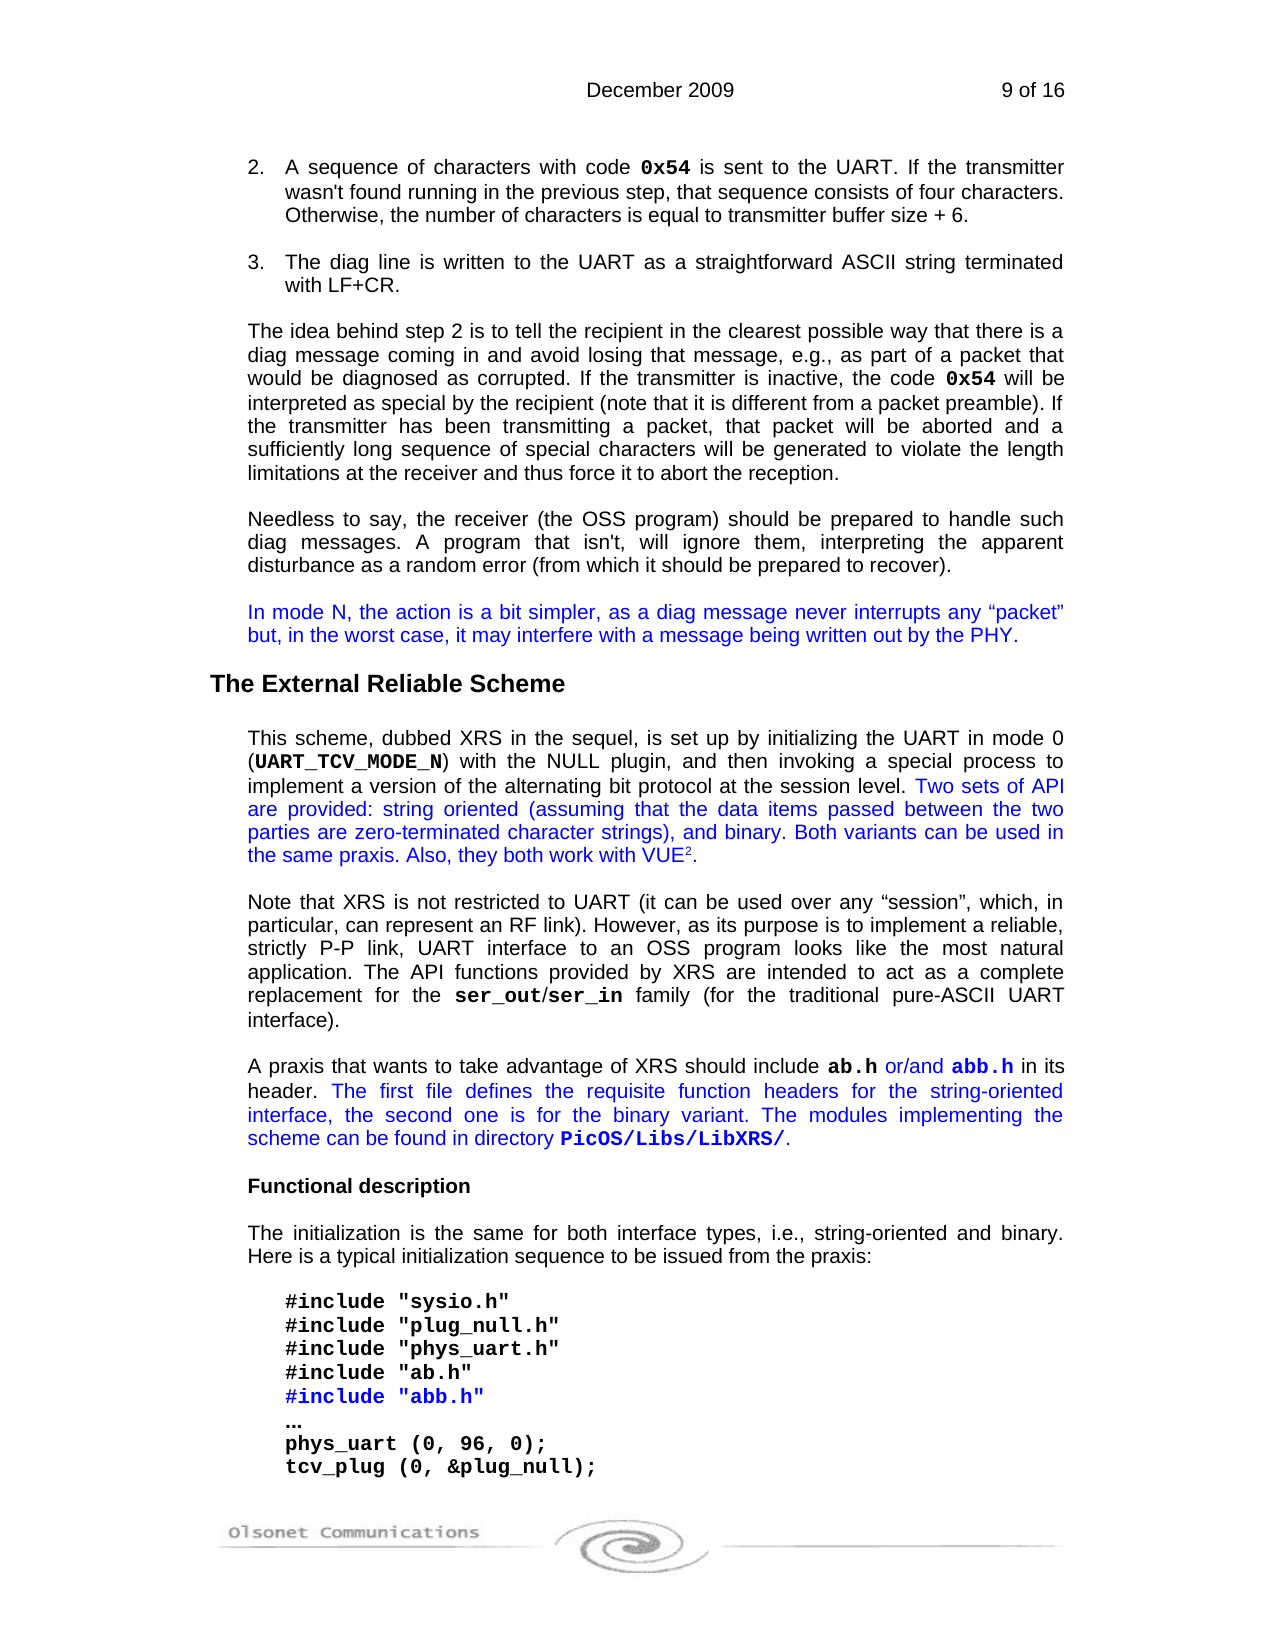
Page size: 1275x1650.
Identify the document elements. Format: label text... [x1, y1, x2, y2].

text In mode N, the action is a bit simpler, as a diag message never interrupts any “packet” but, in the worst case, it may interfere with a message being written out by the PHY. [247, 601, 1065, 647]
subtitle Functional description [247, 1175, 1065, 1198]
text The initialization is the same for both interface types, i.e., string-oriented and binary. Here is a typical initialization sequence to be issued from the praxis: [247, 1221, 1065, 1268]
text #include "plug_null.h" [285, 1315, 1065, 1338]
text tcv_plug (0, &plug_null); [285, 1456, 1065, 1480]
text Note that XRS is not restricted to UART (it can be used over any “session”, which, in particular, can represent an RF link). However, as its purpose is to implement a reliable, strictly P-P link, UART interface to an OSS program looks like the most natural application. The API functions provided by XRS are intended to act as a complete replacement for the ser_out/ser_in family (for the traditional pure-ASCII UART interface). [247, 891, 1065, 1032]
text The idea behind step 2 is to tell the recipient in the clearest possible way that there is a diag message coming in and avoid losing that message, e.g., as part of a packet that would be diagnosed as corrupted. If the transmitter is inactive, the code 0x54 will be interpreted as special by the recipient (note that it is different from a packet preamble). If the transmitter has been transmitting a packet, that packet will be aborted and a sufficiently long sequence of special characters will be generated to violate the length limitations at the receiver and thus force it to abort the reception. [247, 320, 1065, 484]
text Needless to say, the receiver (the OSS program) should be prepared to handle such diag messages. A program that isn't, will ignore them, interpreting the apparent disturbance as a random error (from which it should be prepared to recover). [247, 508, 1065, 577]
text ... [285, 1409, 1065, 1432]
picture [210, 1504, 1065, 1596]
text #include "ab.h" [285, 1362, 1065, 1386]
text This scheme, dubbed XRS in the sequel, is set up by initializing the UART in mode 0 (UART_TCV_MODE_N) with the NULL plugin, and then invoking a special process to implement a version of the alternating bit protocol at the session level. Two sets of API are provided: string oriented (assuming that the data items passed between the two parties are zero-terminated character strings), and binary. Both variants can be used in the same praxis. Also, they both work with VUE2. [247, 726, 1065, 867]
text #include "sysio.h" [285, 1291, 1065, 1315]
text A praxis that wants to take advantage of XRS should include ab.h or/and abb.h in its header. The first file defines the requisite function headers for the string-oriented interface, the second one is for the binary variant. The modules implementing the scheme can be found in directory PicOS/Libs/LibXRS/. [247, 1055, 1065, 1152]
list A sequence of characters with code 0x54 is sent to the UART. If the transmitter wasn't found running in the previous step, that sequence consists of four characters. Otherwise, the number of characters is equal to transmitter buffer size + 6. [247, 155, 1065, 227]
text #include "phys_uart.h" [285, 1338, 1065, 1362]
list The diag line is written to the UART as a straightforward ASCII string terminated with LF+CR. [247, 250, 1065, 297]
subtitle The External Reliable Scheme [210, 670, 1065, 698]
text phys_uart (0, 96, 0); [285, 1432, 1065, 1456]
text #include "abb.h" [285, 1386, 1065, 1409]
